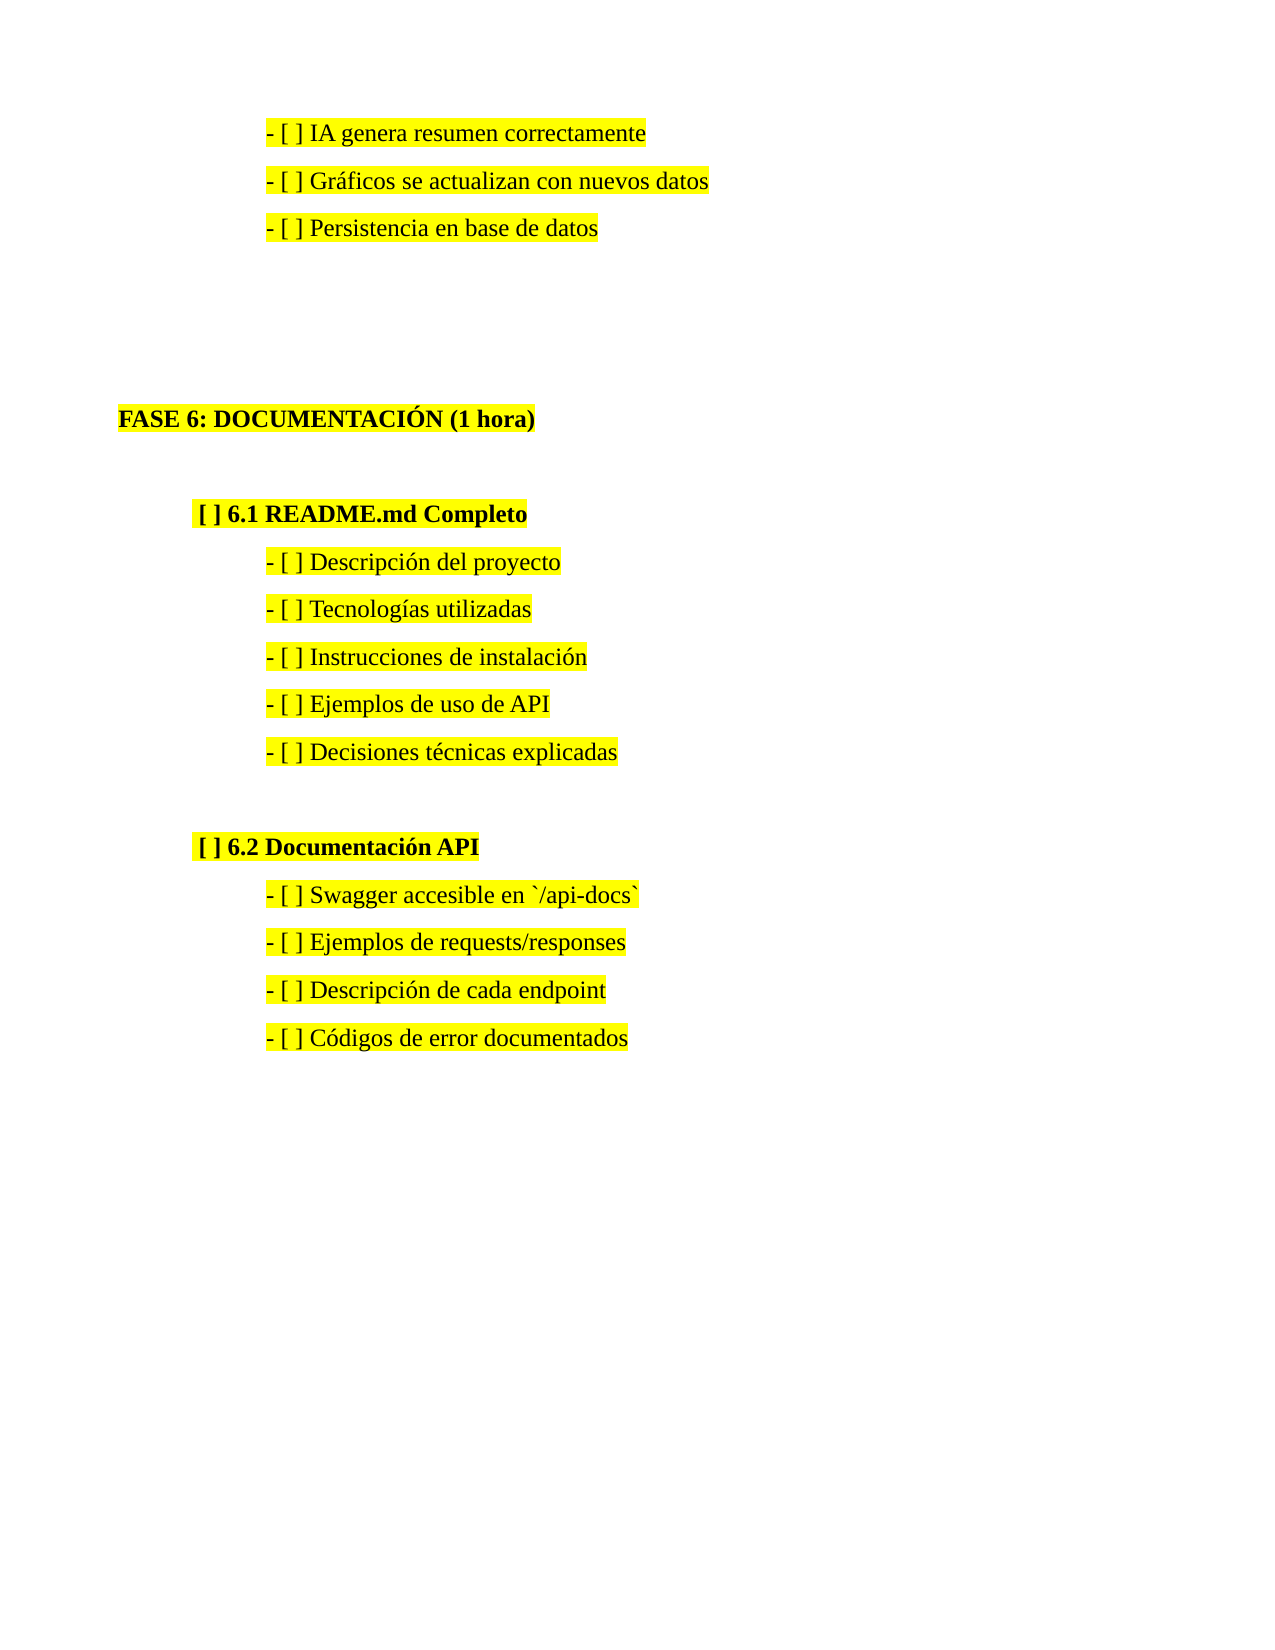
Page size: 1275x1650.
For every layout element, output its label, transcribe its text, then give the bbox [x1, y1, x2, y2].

text - [ ] Gráficos se actualizan con nuevos datos [266, 166, 1157, 194]
text - [ ] IA genera resumen correctamente [266, 118, 1157, 147]
text - [ ] Códigos de error documentados [266, 1023, 1157, 1051]
text - [ ] Descripción de cada endpoint [266, 975, 1157, 1004]
text - [ ] Ejemplos de requests/responses [266, 927, 1157, 956]
text - [ ] Descripción del proyecto [266, 547, 1157, 575]
text - [ ] Persistencia en base de datos [266, 213, 1157, 242]
text - [ ] Decisiones técnicas explicadas [266, 737, 1157, 766]
text - [ ] Ejemplos de uso de API [266, 689, 1157, 718]
text - [ ] Tecnologías utilizadas [266, 594, 1157, 623]
text - [ ] Instrucciones de instalación [266, 642, 1157, 671]
text [ ] 6.1 README.md Completo [192, 499, 1157, 528]
text [ ] 6.2 Documentación API [192, 832, 1157, 861]
text - [ ] Swagger accesible en `/api-docs` [266, 880, 1157, 908]
text FASE 6: DOCUMENTACIÓN (1 hora) [118, 404, 1157, 432]
